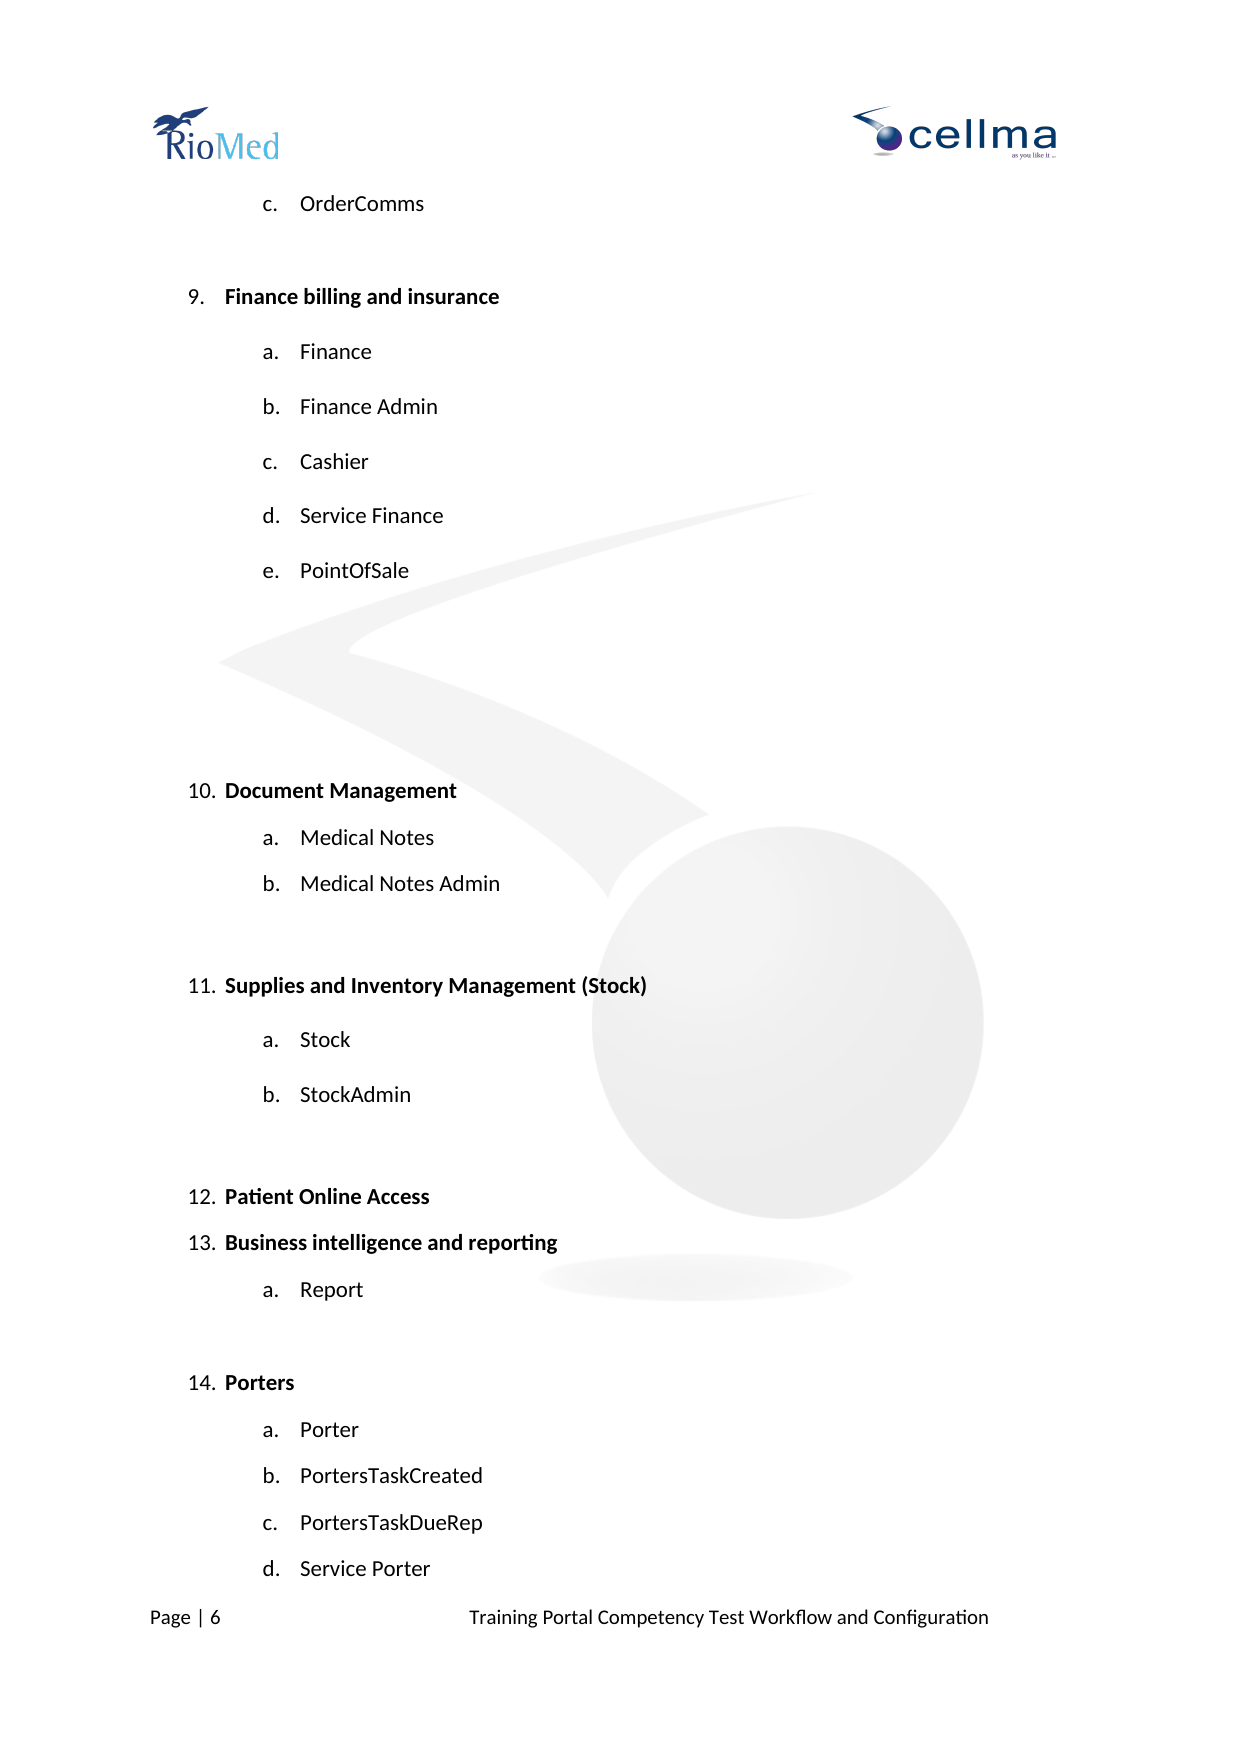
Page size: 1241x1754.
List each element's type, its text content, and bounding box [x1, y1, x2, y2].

list [982, 1026, 1090, 1054]
list Finance Admin [262, 392, 1090, 420]
list StockAdmin [262, 1081, 611, 1108]
list Finance billing and insurance [187, 282, 1090, 310]
list [965, 1081, 1090, 1108]
list Porter [262, 1415, 1090, 1443]
list Stock [262, 1026, 594, 1054]
list Service Finance [262, 502, 762, 530]
list OrderComms [262, 189, 1090, 217]
list [645, 823, 1090, 851]
list Supplies and Inventory Management (Stock) [977, 971, 1090, 999]
list Report [262, 1275, 1090, 1303]
list Document Management [187, 776, 497, 804]
list Supplies and Inventory Management (Stock) [187, 971, 598, 999]
list Cashier [262, 447, 1090, 475]
list Porters [187, 1368, 1090, 1396]
list PortersTaskDueRep [262, 1508, 1090, 1536]
list Medical Notes [262, 823, 563, 851]
list Business intelligence and reporting [187, 1228, 1090, 1257]
list [650, 776, 1090, 804]
list PortersTaskCreated [262, 1461, 1090, 1489]
list Medical Notes Admin [262, 869, 606, 897]
list PointOfSale [262, 557, 525, 584]
list [499, 557, 1090, 584]
list Finance [262, 337, 1090, 365]
list Patient Online Access [187, 1182, 726, 1210]
list [609, 869, 665, 897]
list Service Porter [262, 1554, 1090, 1582]
list [680, 502, 1090, 530]
list [911, 869, 1090, 897]
list [849, 1182, 1090, 1210]
